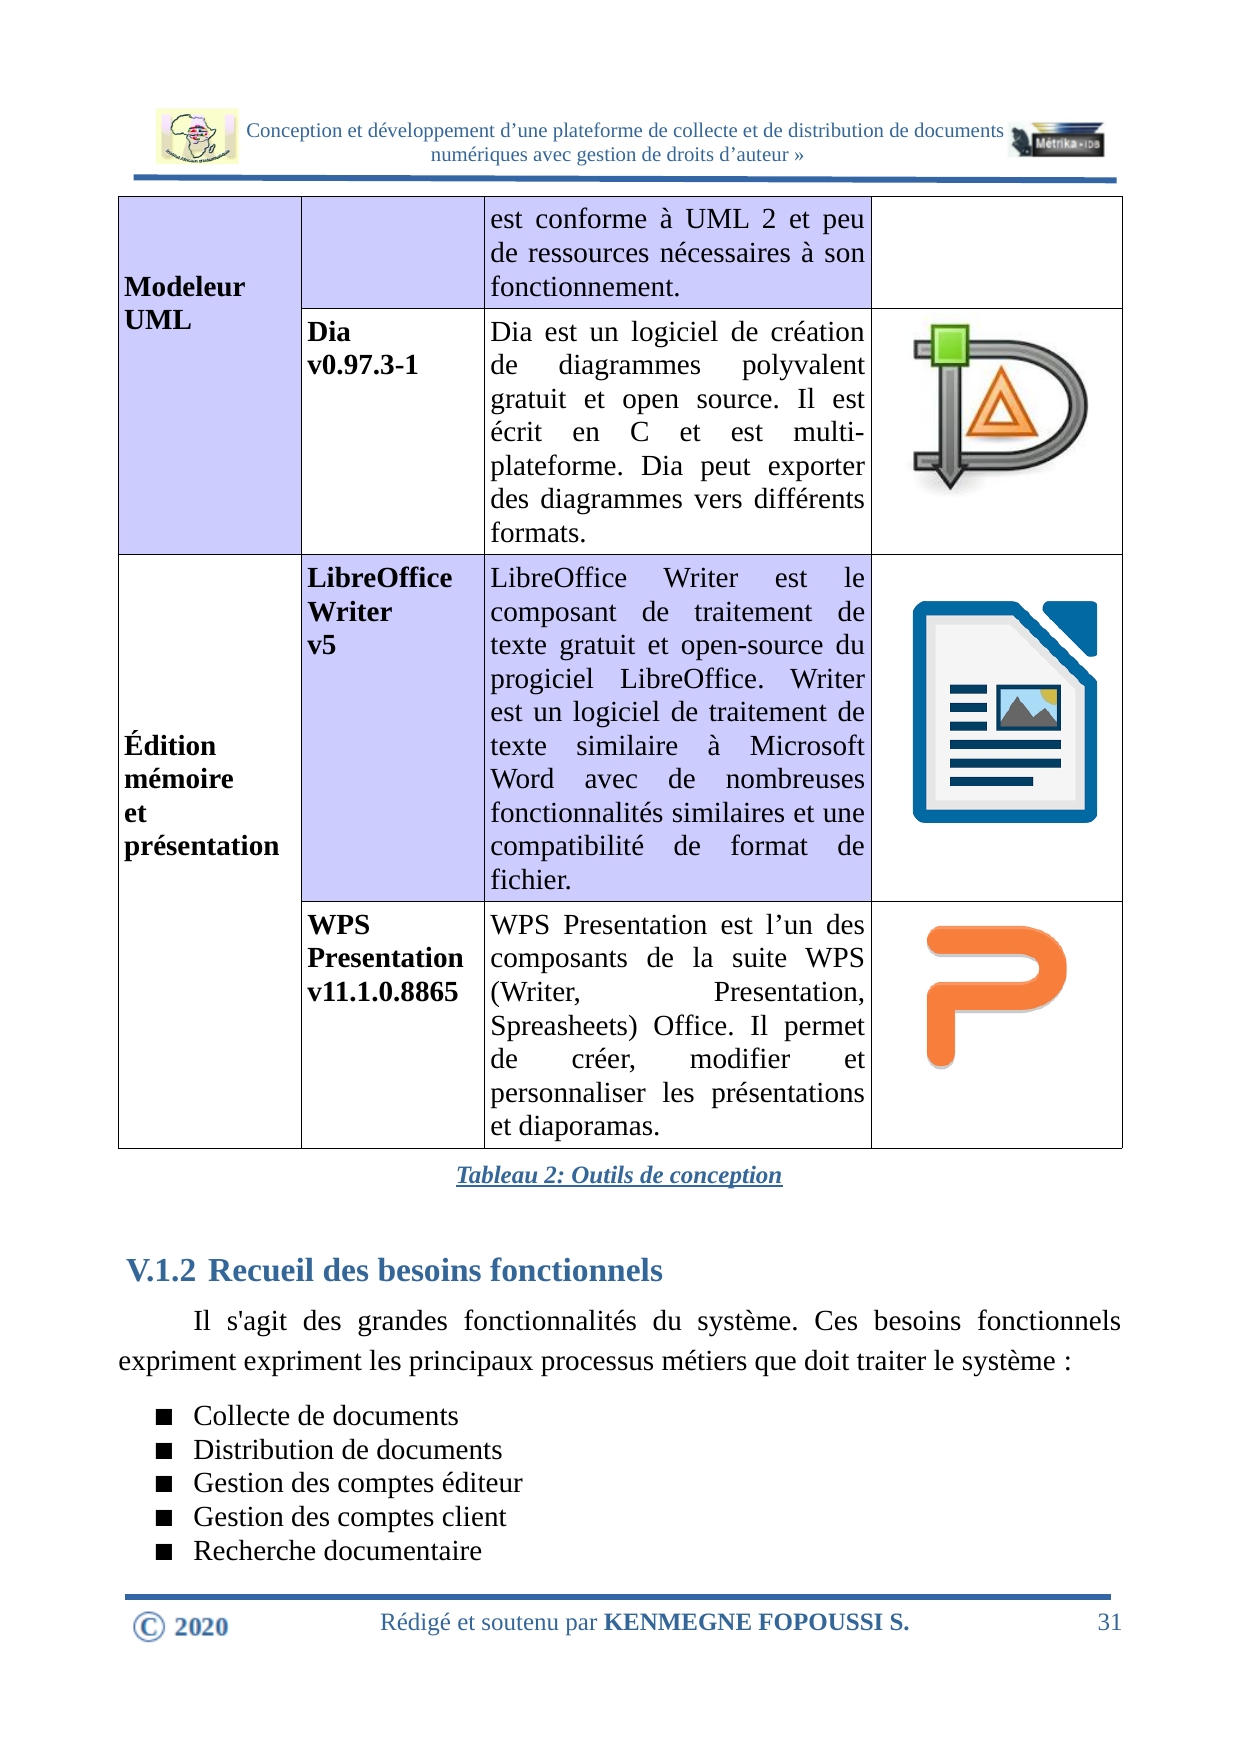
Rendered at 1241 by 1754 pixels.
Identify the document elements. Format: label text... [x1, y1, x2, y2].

list Gestion des comptes client [156, 1499, 1122, 1533]
list Recherche documentaire [156, 1533, 1122, 1566]
table_cell LibreOffice Writer v5 [302, 555, 484, 901]
table_cell [872, 555, 1122, 901]
text Tableau 2: Outils de conception [118, 1160, 1122, 1189]
subtitle Recueil des besoins fonctionnels [118, 1250, 1122, 1288]
table_cell [872, 902, 1122, 1148]
picture [912, 601, 1098, 823]
table_cell WPS Presentation v11.1.0.8865 [302, 902, 484, 1148]
picture [126, 1604, 231, 1647]
picture [154, 107, 241, 166]
table_cell Dia v0.97.3-1 [302, 309, 484, 554]
table_cell [302, 197, 484, 308]
list Gestion des comptes éditeur [156, 1466, 1122, 1499]
picture [907, 907, 1086, 1086]
table_cell [872, 309, 1122, 554]
text Il s'agit des grandes fonctionnalités du système. Ces besoins fonctionnels expriment expriment les principaux processus métiers que doit traiter le système : [118, 1303, 1122, 1377]
table_cell Modeleur UML [119, 197, 301, 554]
picture [1003, 116, 1109, 160]
table_cell [872, 197, 1122, 308]
picture [904, 313, 1089, 498]
table_cell Édition mémoire et présentation [119, 555, 301, 1148]
table_cell Dia est un logiciel de création de diagrammes polyvalent gratuit et open source. Il est écrit en C et est multi-plateforme. Dia peut exporter des diagrammes vers différents formats. [485, 309, 871, 554]
list Collecte de documents [156, 1398, 1122, 1432]
table_cell est conforme à UML 2 et peu de ressources nécessaires à son fonctionnement. [485, 197, 871, 308]
table_cell WPS Presentation est l’un des composants de la suite WPS (Writer, Presentation, Spreasheets) Office. Il permet de créer, modifier et personnaliser les présentations et diaporamas. [485, 902, 871, 1148]
list Distribution de documents [156, 1432, 1122, 1466]
table_cell LibreOffice Writer est le composant de traitement de texte gratuit et open-source du progiciel LibreOffice. Writer est un logiciel de traitement de texte similaire à Microsoft Word avec de nombreuses fonctionnalités similaires et une compatibilité de format de fichier. [485, 555, 871, 901]
